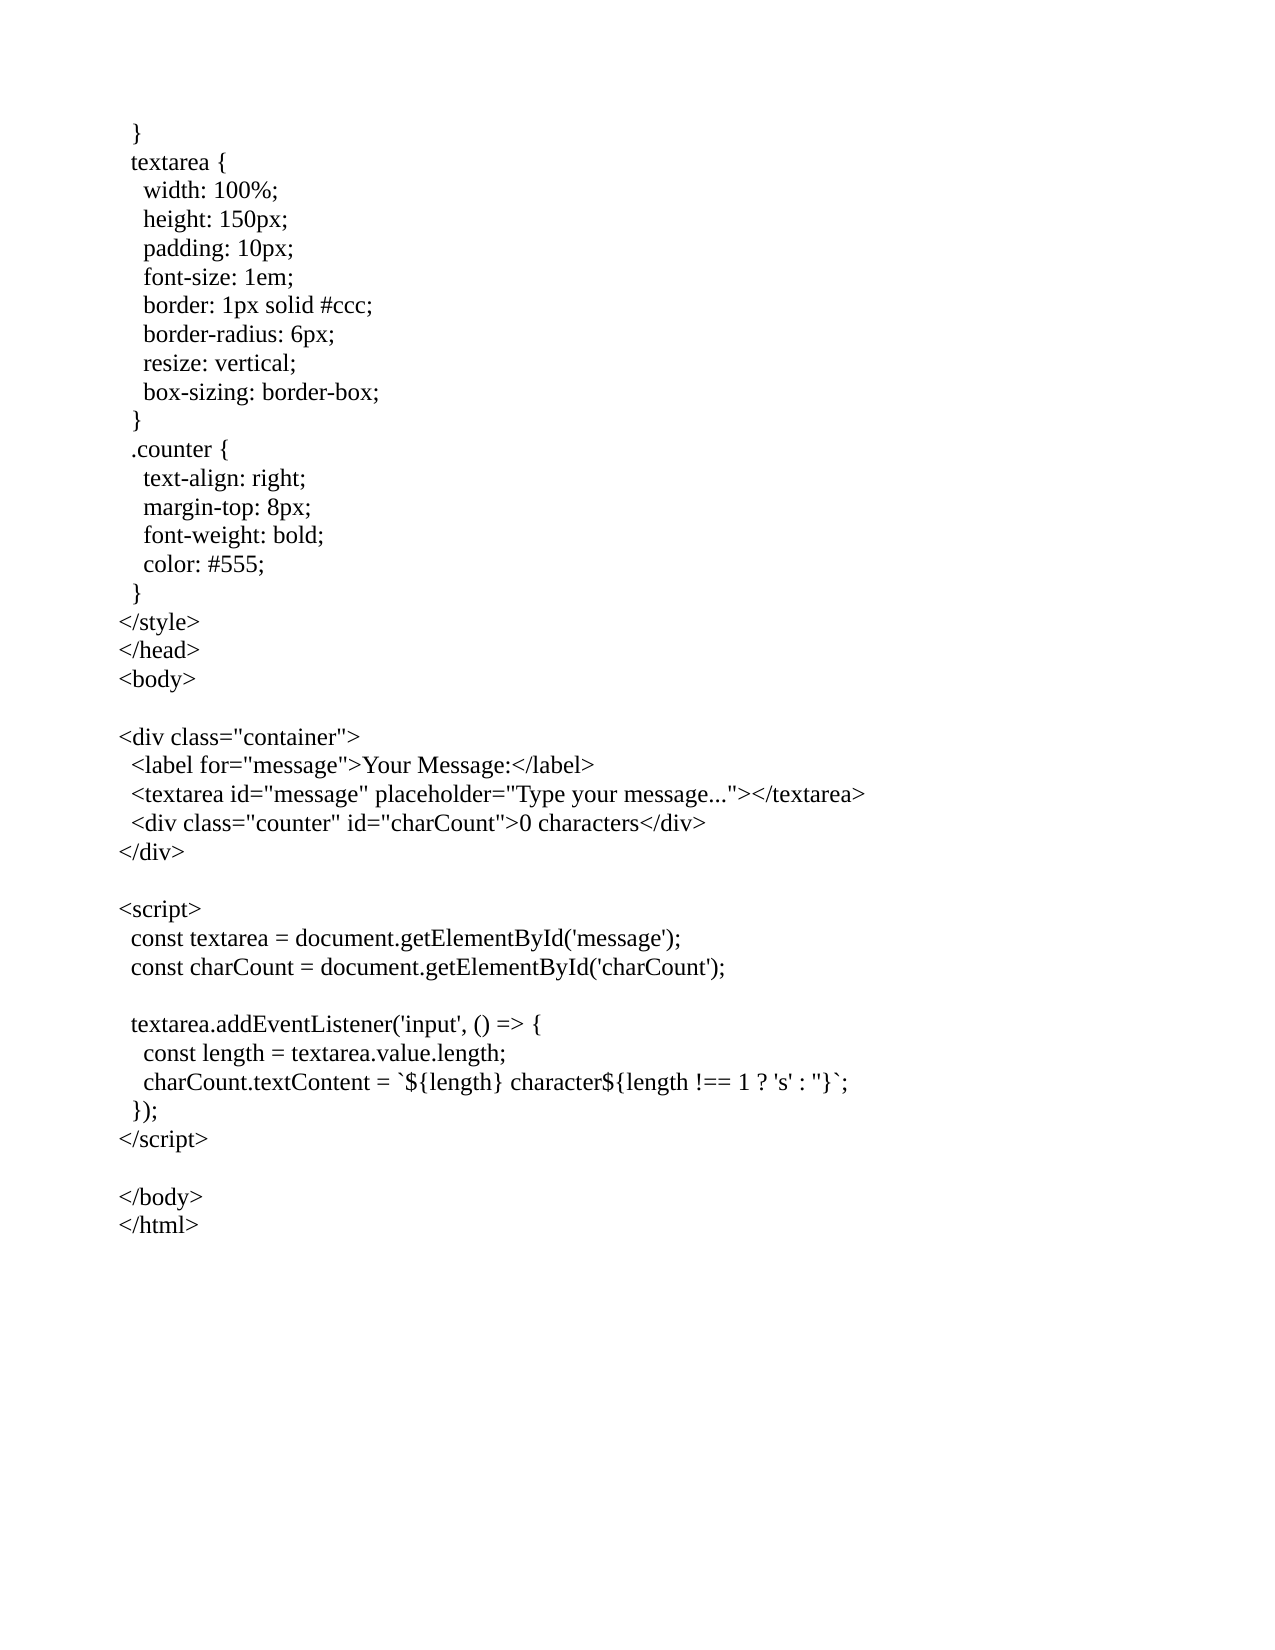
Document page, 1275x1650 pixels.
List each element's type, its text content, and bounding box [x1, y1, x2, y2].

text textarea.addEventListener('input', () => { [118, 1009, 1157, 1038]
text } [118, 406, 1157, 434]
text }); [118, 1096, 1157, 1124]
text textarea { [118, 147, 1157, 176]
text border-radius: 6px; [118, 319, 1157, 348]
text padding: 10px; [118, 233, 1157, 262]
text </script> [118, 1124, 1157, 1153]
text const charCount = document.getElementById('charCount'); [118, 952, 1157, 981]
text color: #555; [118, 549, 1157, 578]
text </html> [118, 1211, 1157, 1239]
text } [118, 118, 1157, 147]
text const length = textarea.value.length; [118, 1038, 1157, 1067]
text charCount.textContent = `${length} character${length !== 1 ? 's' : ''}`; [118, 1067, 1157, 1096]
text border: 1px solid #ccc; [118, 291, 1157, 319]
text </body> [118, 1182, 1157, 1211]
text <label for="message">Your Message:</label> [118, 751, 1157, 779]
text box-sizing: border-box; [118, 377, 1157, 406]
text .counter { [118, 434, 1157, 463]
text <div class="container"> [118, 722, 1157, 751]
text const textarea = document.getElementById('message'); [118, 923, 1157, 952]
text </style> [118, 607, 1157, 636]
text <div class="counter" id="charCount">0 characters</div> [118, 808, 1157, 837]
text } [118, 578, 1157, 607]
text height: 150px; [118, 204, 1157, 233]
text text-align: right; [118, 463, 1157, 492]
text resize: vertical; [118, 348, 1157, 377]
text <textarea id="message" placeholder="Type your message..."></textarea> [118, 779, 1157, 808]
text width: 100%; [118, 176, 1157, 204]
text margin-top: 8px; [118, 492, 1157, 521]
text font-size: 1em; [118, 262, 1157, 291]
text font-weight: bold; [118, 521, 1157, 549]
text </div> [118, 837, 1157, 866]
text </head> [118, 636, 1157, 664]
text <script> [118, 894, 1157, 923]
text <body> [118, 664, 1157, 693]
